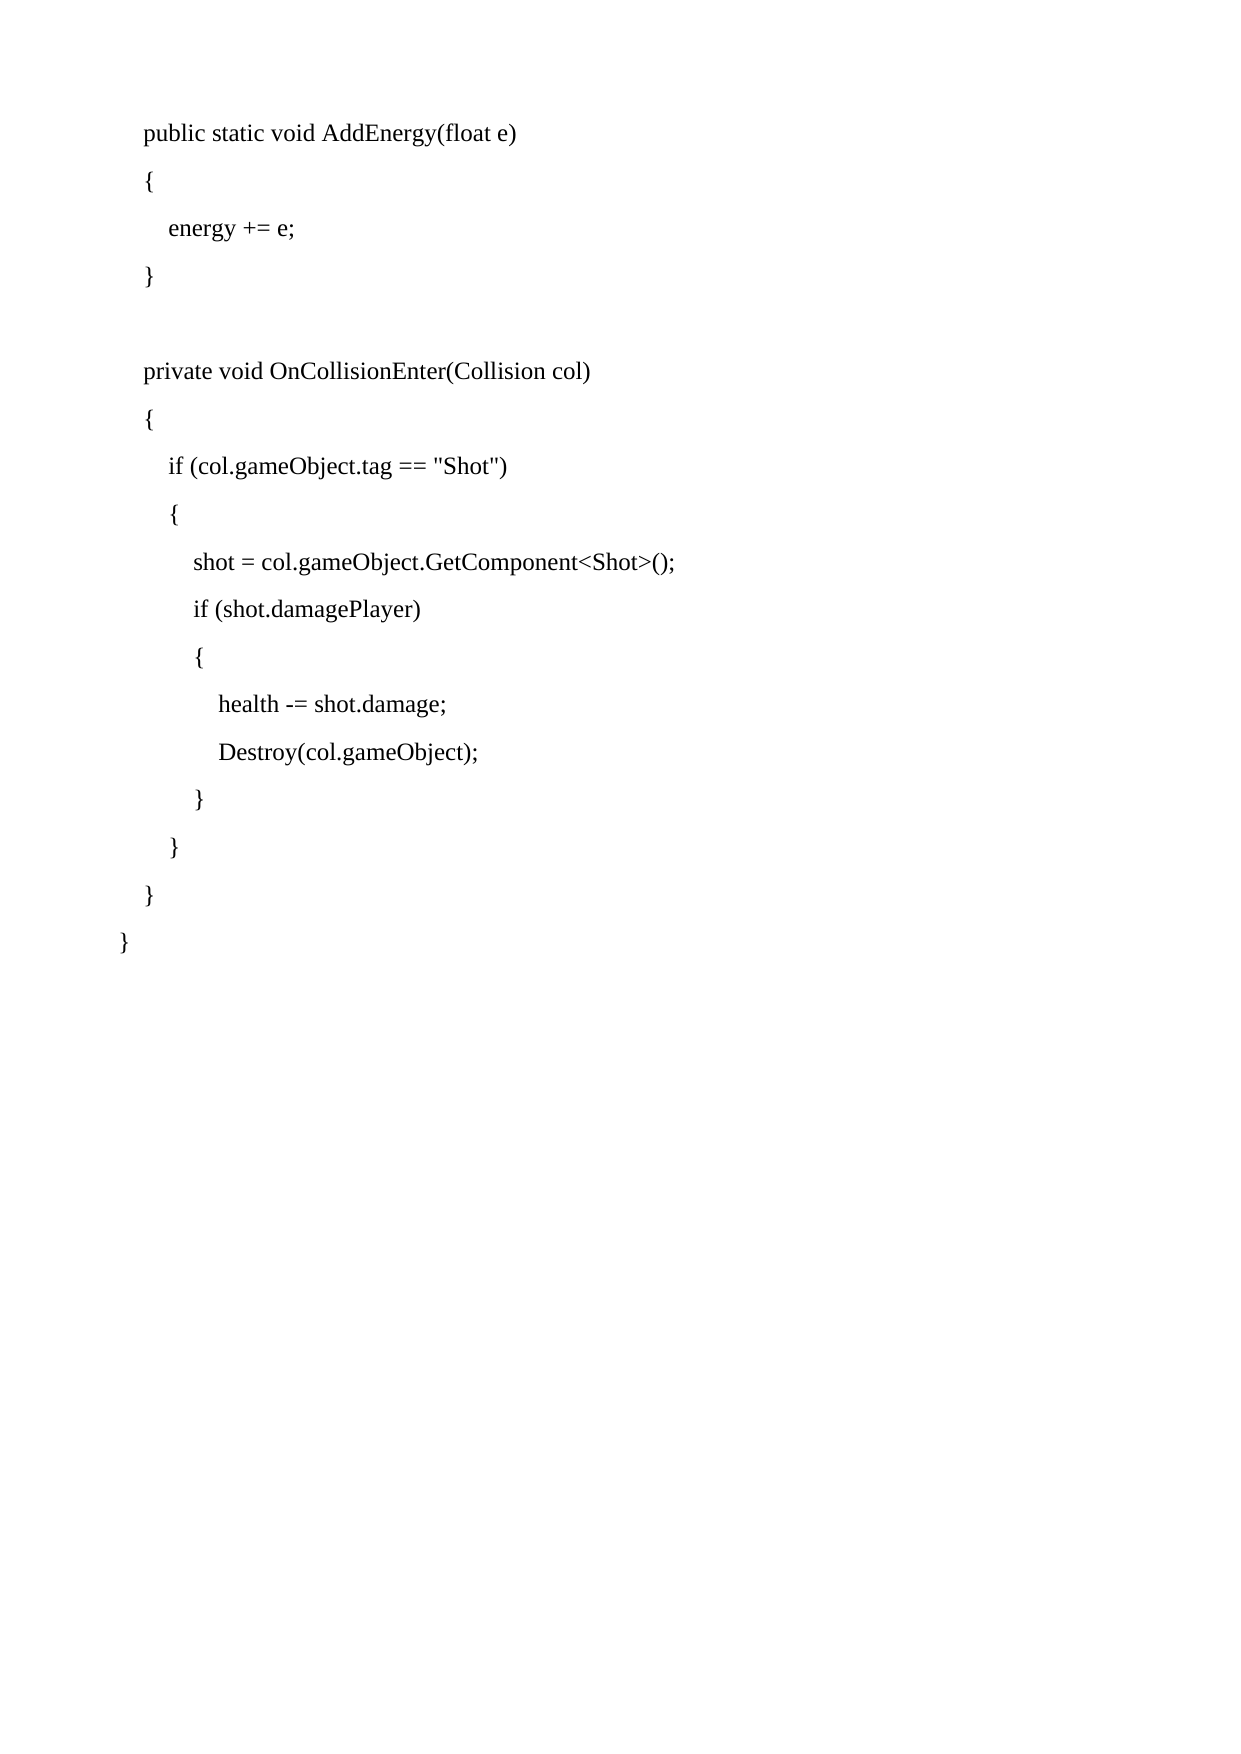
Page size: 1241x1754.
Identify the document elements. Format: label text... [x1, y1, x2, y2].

text { [118, 642, 1122, 671]
text { [118, 166, 1122, 194]
text private void OnCollisionEnter(Collision col) [118, 356, 1122, 385]
text } [118, 261, 1122, 290]
text } [118, 832, 1122, 861]
text if (col.gameObject.tag == "Shot") [118, 451, 1122, 480]
text energy += e; [118, 213, 1122, 242]
text } [118, 880, 1122, 908]
text } [118, 927, 1122, 956]
text { [118, 404, 1122, 432]
text Destroy(col.gameObject); [118, 737, 1122, 766]
text { [118, 499, 1122, 528]
text public static void AddEnergy(float e) [118, 118, 1122, 147]
text } [118, 784, 1122, 813]
text if (shot.damagePlayer) [118, 594, 1122, 623]
text health -= shot.damage; [118, 689, 1122, 718]
text shot = col.gameObject.GetComponent<Shot>(); [118, 547, 1122, 575]
